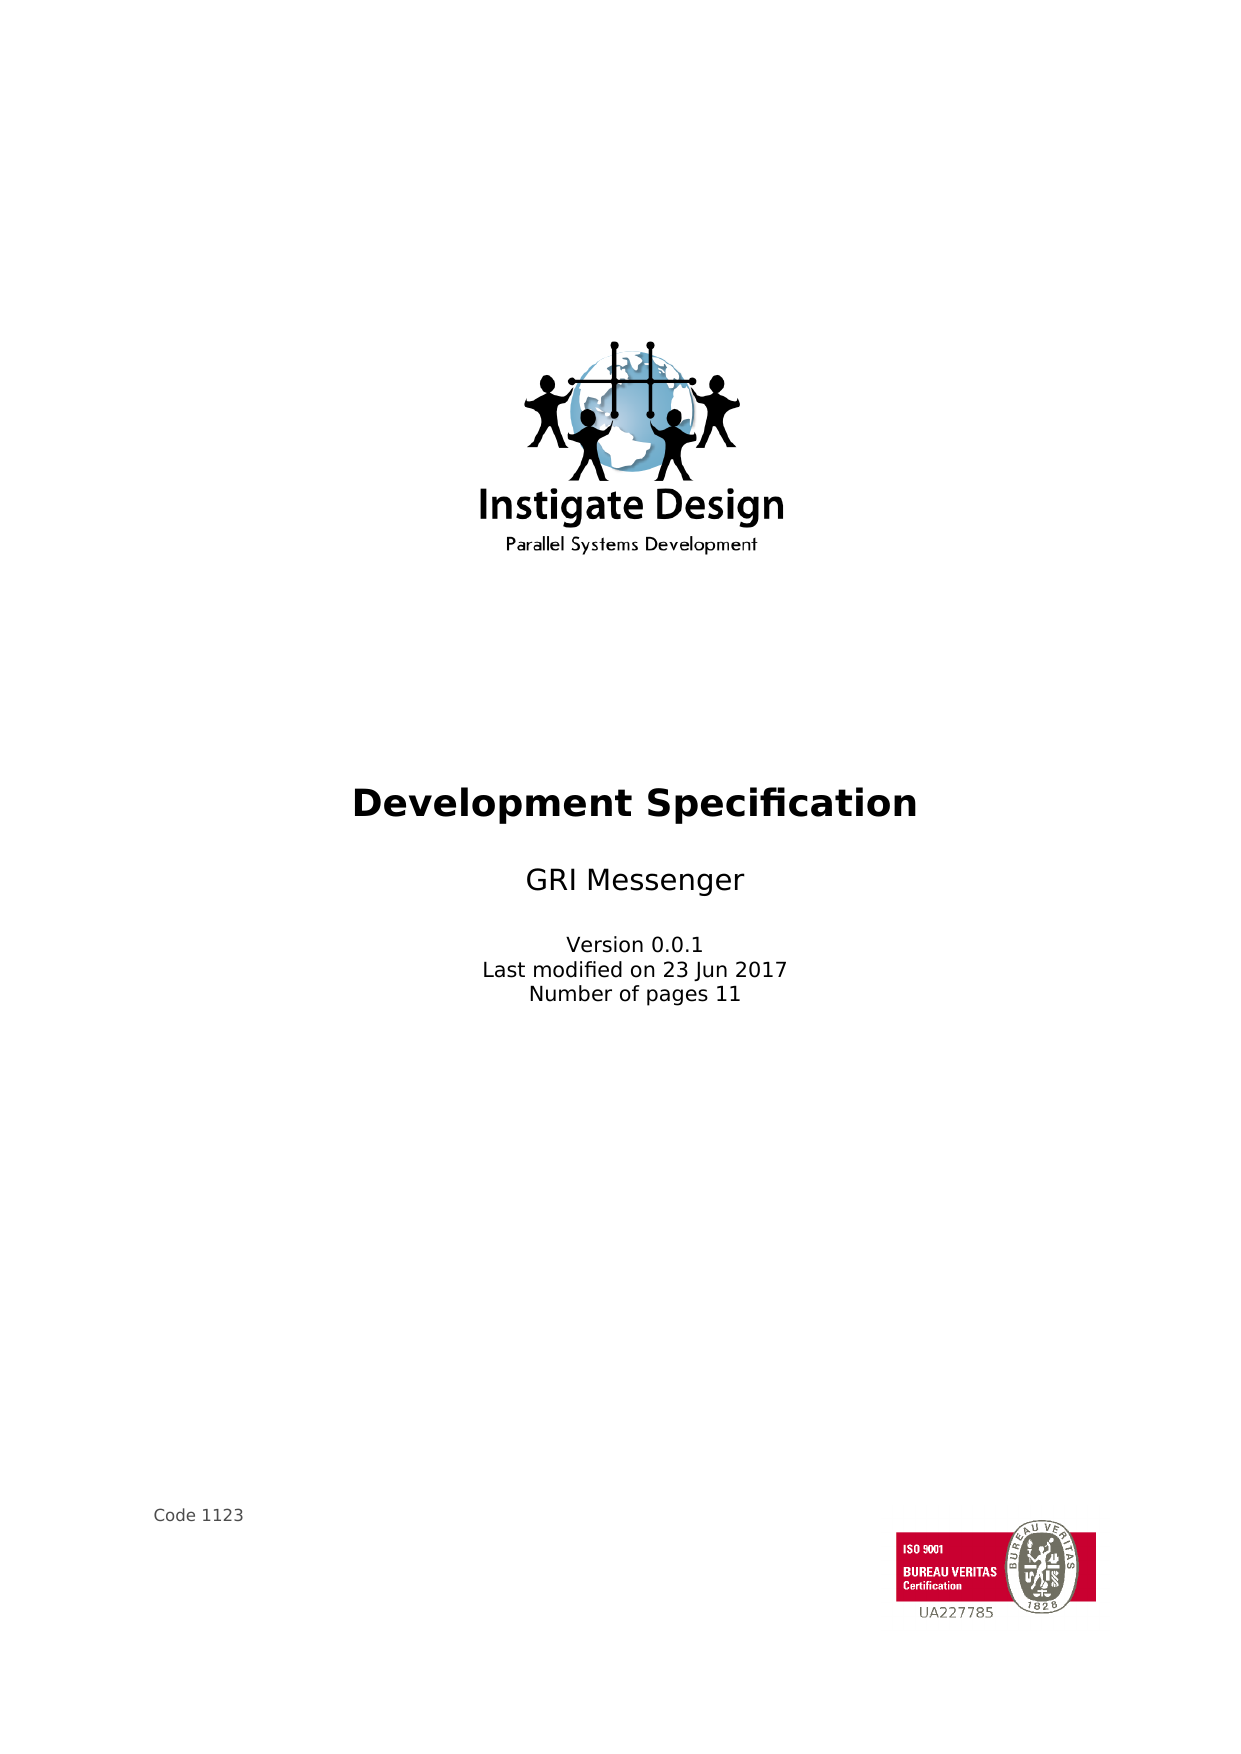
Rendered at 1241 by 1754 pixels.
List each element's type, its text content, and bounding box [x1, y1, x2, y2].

picture [881, 1505, 1111, 1631]
subtitle GRI Messenger [148, 863, 1122, 897]
title Development Specification [148, 782, 1122, 825]
picture [465, 280, 805, 620]
text Version 0.0.1 [148, 933, 1122, 958]
text Last modified on 23 Jun 2017 [148, 958, 1122, 982]
text Number of pages 11 [148, 982, 1122, 1006]
